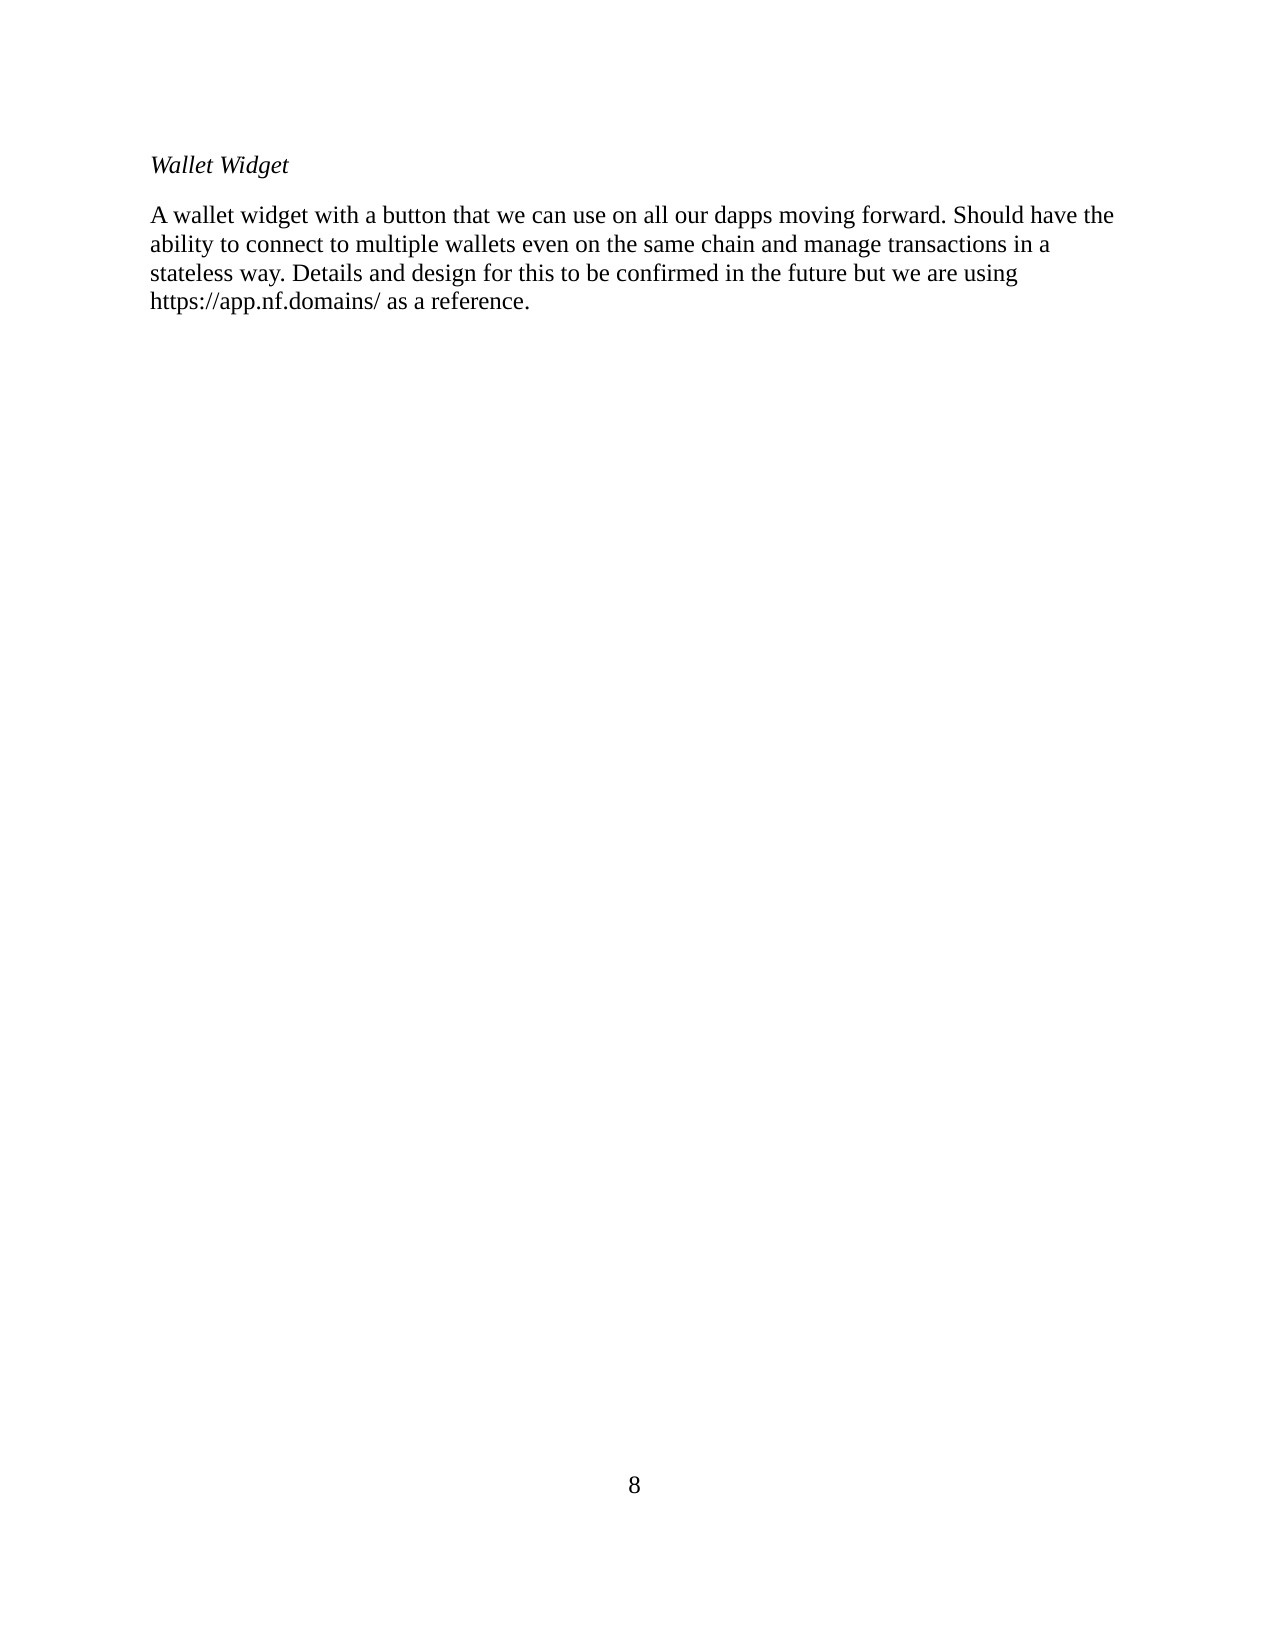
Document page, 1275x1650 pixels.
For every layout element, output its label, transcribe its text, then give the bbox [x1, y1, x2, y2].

text Wallet Widget [150, 150, 1125, 179]
text A wallet widget with a button that we can use on all our dapps moving forward. Should have the ability to connect to multiple wallets even on the same chain and manage transactions in a stateless way. Details and design for this to be confirmed in the future but we are using https://app.nf.domains/ as a reference. [150, 200, 1125, 315]
